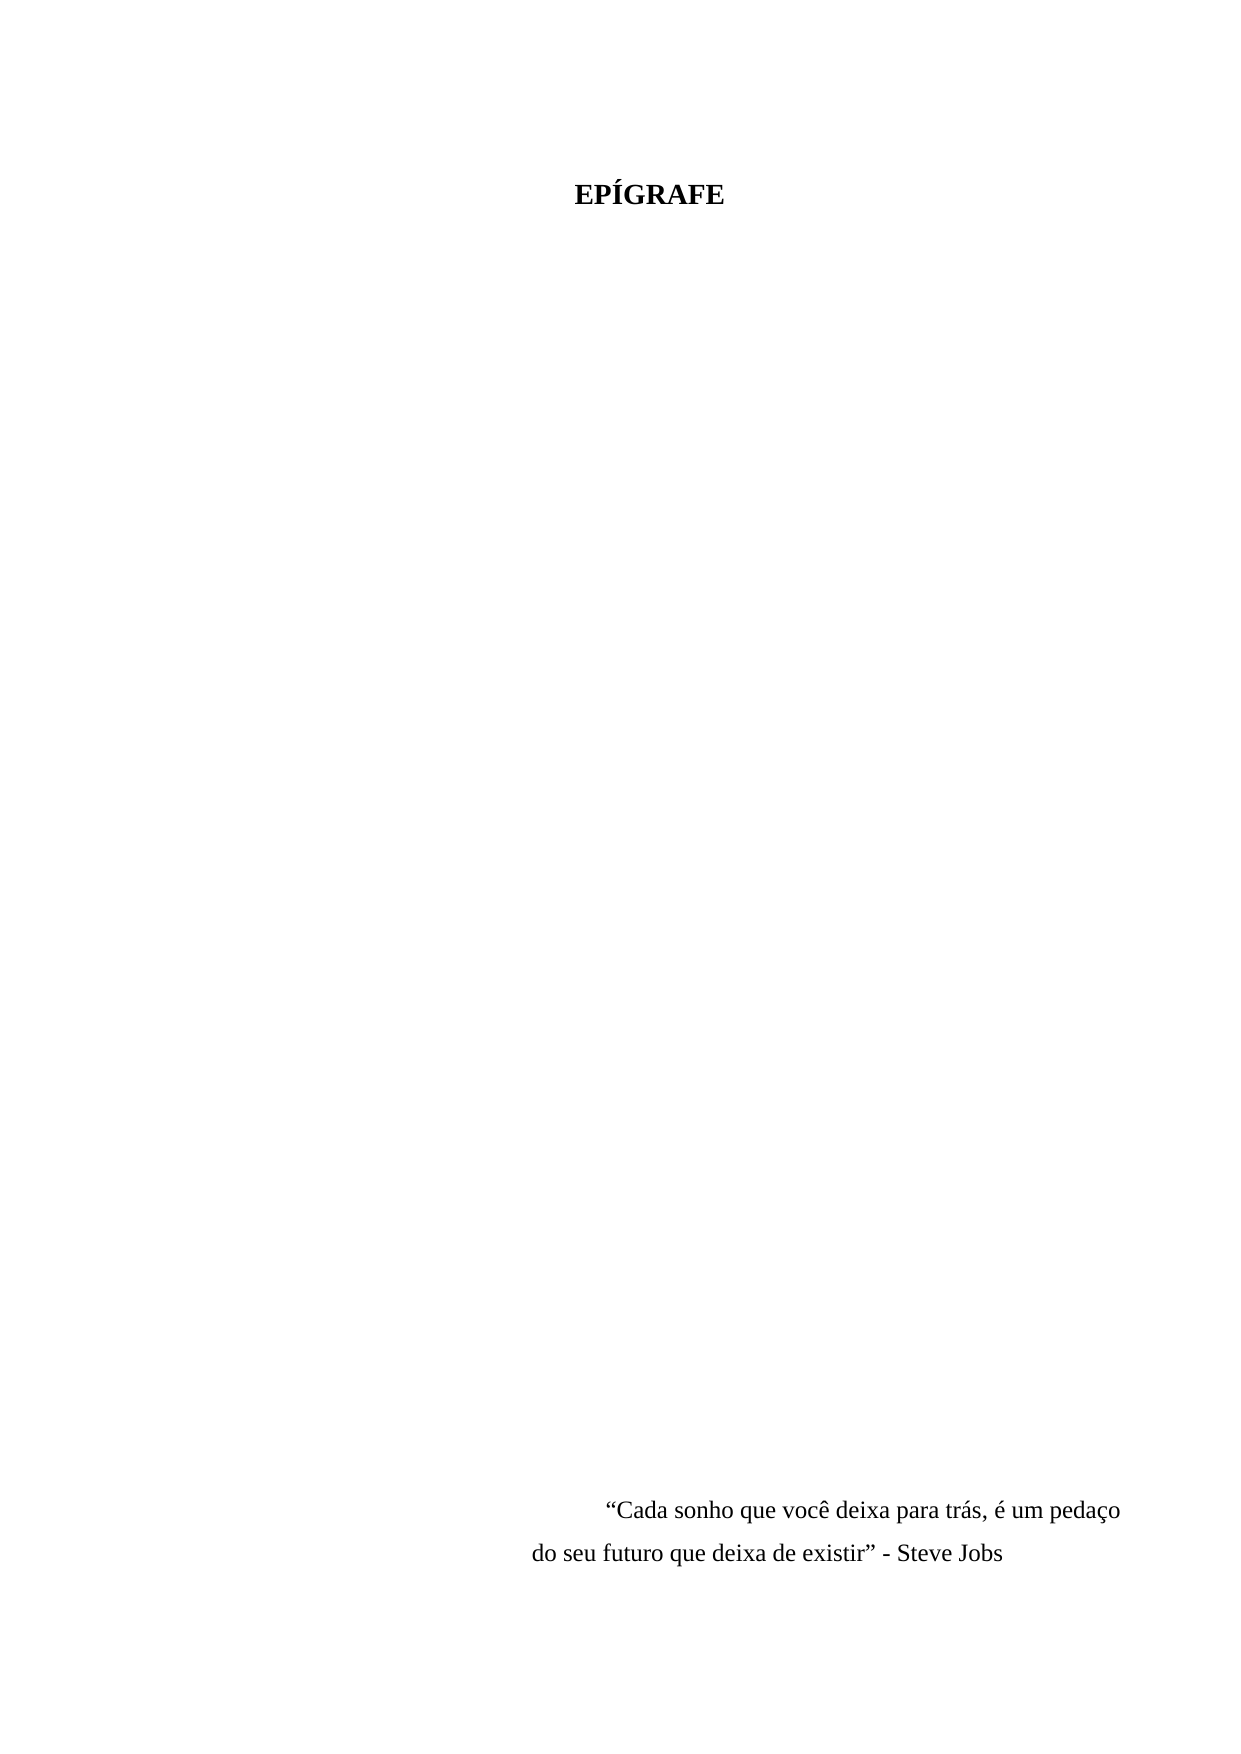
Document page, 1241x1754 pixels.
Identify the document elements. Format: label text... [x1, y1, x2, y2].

text “Cada sonho que você deixa para trás, é um pedaço do seu futuro que deixa de existir” - Steve Jobs [532, 1495, 1122, 1567]
text Epígrafe [177, 177, 1122, 211]
